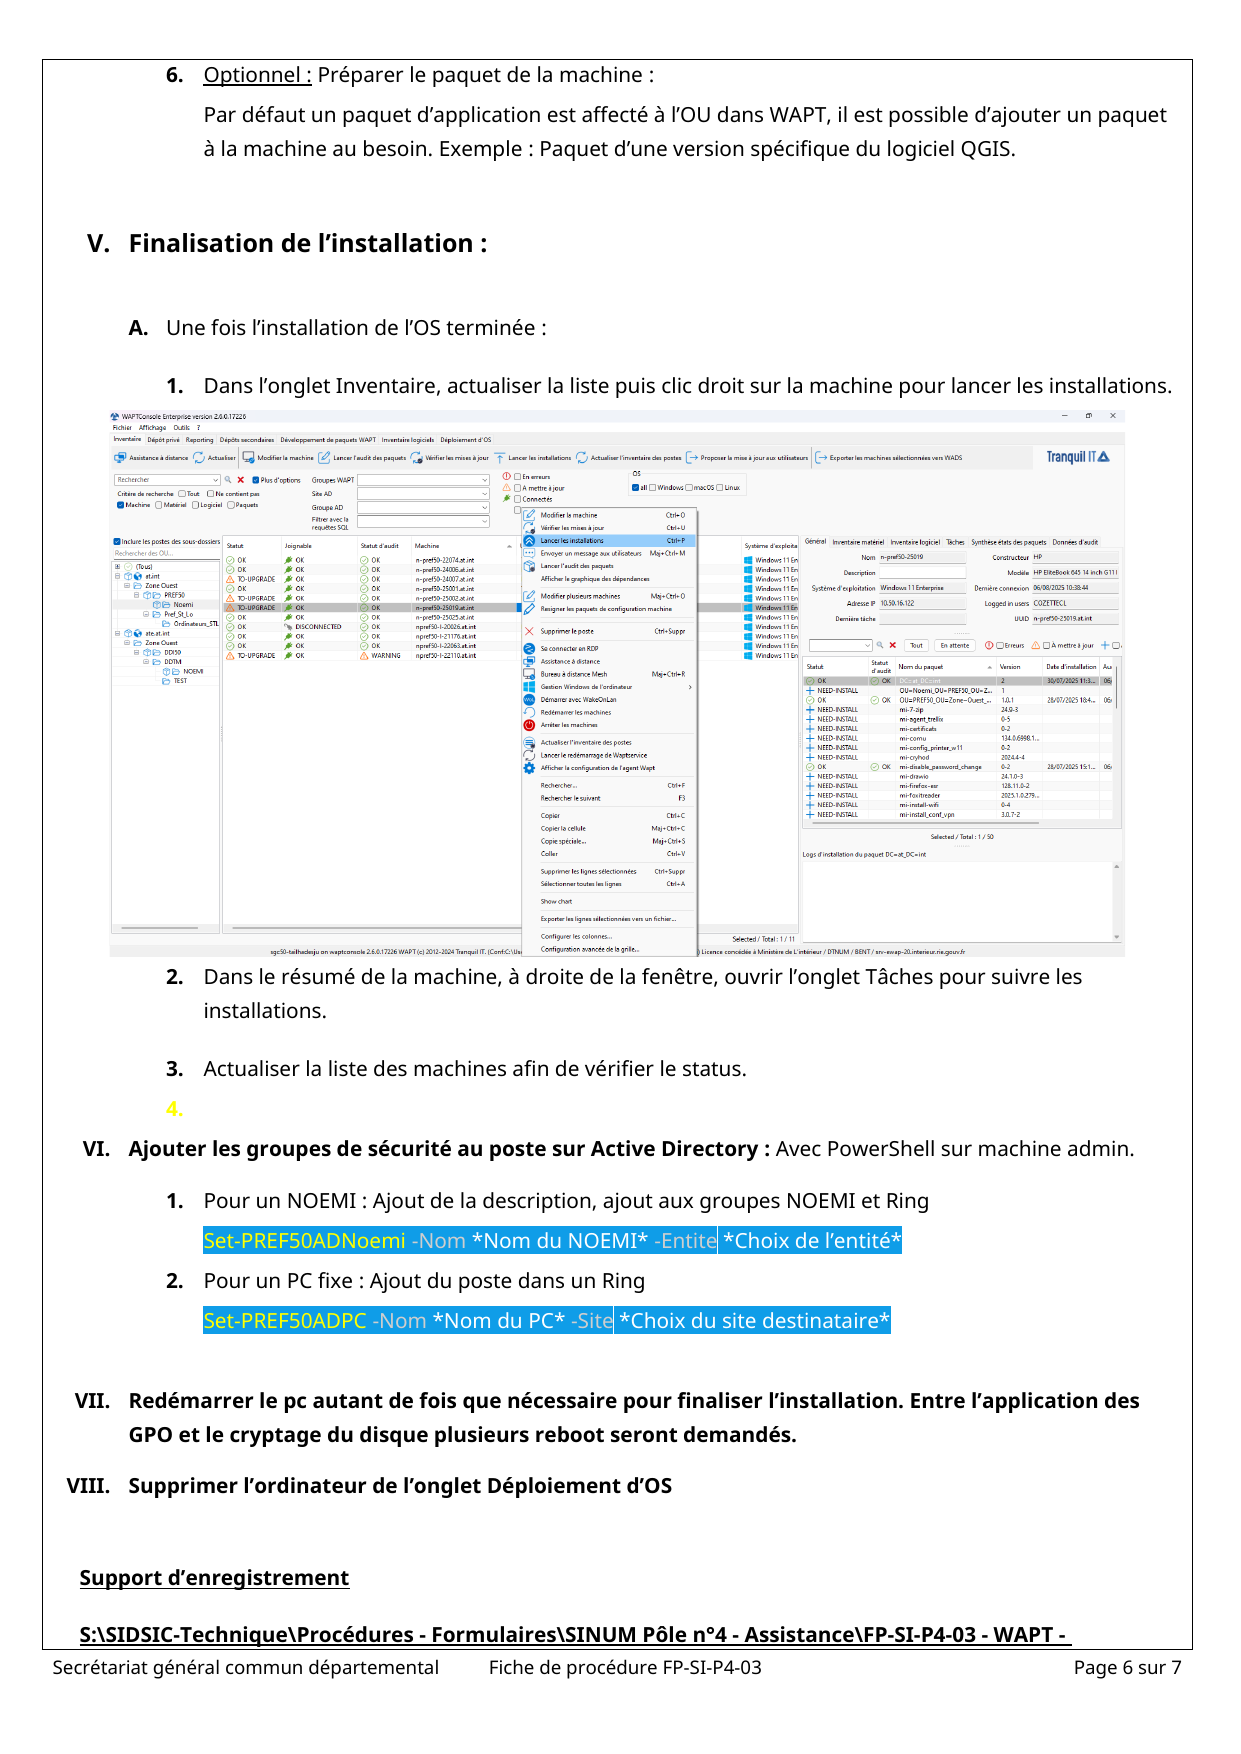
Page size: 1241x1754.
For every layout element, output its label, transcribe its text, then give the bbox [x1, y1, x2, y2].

picture [109, 410, 1125, 957]
table_cell Champ d’application : SINUM pôle assistance – pôle n°4 Mode d’emploi Préparer le poste : Mettre à jour le BIOS depuis une clé usb. (Hors re mastérisations) Appliquer les paramétrages du BIOS Poste HP : Voir Fiches tirées du site NOEMI Lenovo : Voir Fiches tirées du site NOEMI Lancement de WinPE : Accéder au menu de démarrage du BIOS Poste HP : Appuyer sur F9 au démarrage Poste Lenovo : Appuyer sur F12 au démarrage (ou Fn+F12) Poste DELL : Appuyer sur F12 au démarrage SOIT par PXE : IPV4 pour un déploiement PXE, puis choisir l’image WAPT : OU par clé usb bootable contenant l’image WADS Résultat : L’ordinateur cible va se connecter au serveur de déploiement : Nommage du Poste : Une fois l’image chargée l’interface de masterisation est fonctionnelle. Entrer le nom de votre pc suivant la nomenclature mise en place : X-Entité-AASSS X = N pour un Noemi, W pour un PC fixe Entité = PREF50 / DDTM50 / DDPP50 / DDETS50 AA = Deux derniers chiffres de l’année présente sur l’étiquette d’inventaire. SSS = Trois derniers chiffres de l’étiquette du numéro d’inventaire. Exemple d’un NOEMI en préfecture ayant une étiquette 2025.NOEMIEPC05.0025 : N-PREF50-25025 Valider. Configuration du déploiement : Se rendre sur la console WAPT Ouvrir l’onglet déploiement d’OS et Actualiser la liste Clic droit sur la ligne de votre poste cible. Sélectionner la configuration parmi les suivantes : zo-W11-23h2-base : Pour les pc adsl zo-W11-23H2-noemi-ate : Pour les NOEMI DDI zo-W11-23H2-noemi-ate-fixe : Pour des TINY DDI noémisé zo-W11-23H2-noemi-pref : Pour les NOEMI PREF zo-W11-23H2-noemi-pref-fixe : Pour les TINY PREF noémisé zo-W11-23H2-workstation-ddi : Pour les TINY DDI zo-W11-23H2-workstation-pref : Pour les TINY PREF Choisir manuellement le paquet de pilotes. Préparer le Djoin Actualiser puis choisir un contrôleur de domaine dans le menu déroulant. Se connecter avec son compte admin (si le compte proposé n’est pas admin) Si le poste est déjà dans l’AD régler ce paramètre sur Overwrite Chercher l’OU de réception. Enfin, Enregistrer pour ajouter le poste à l’AD. Cas particulier : Si le PC existe déjà dans l’onglet Inventaire, il faut le supprimer ou utiliser la fonction « Exporter les machines sélectionnées vers WADS ». Démarrer le déploiement : Clic droit sur Démarrer le déploiement Sur le poste cible, cliquer sur *Retry Deployment* L’installation se lance : Optionnel : Préparer le paquet de la machine : Par défaut un paquet d’application est affecté à l’OU dans WAPT, il est possible d’ajouter un paquet à la machine au besoin. Exemple : Paquet d’une version spécifique du logiciel QGIS. Finalisation de l’installation : Une fois l’installation de l’OS terminée : Dans l’onglet Inventaire, actualiser la liste puis clic droit sur la machine pour lancer les installations. Dans le résumé de la machine, à droite de la fenêtre, ouvrir l’onglet Tâches pour suivre les installations. Actualiser la liste des machines afin de vérifier le status. Ajouter les groupes de sécurité au poste sur Active Directory : Avec PowerShell sur machine admin. Pour un NOEMI : Ajout de la description, ajout aux groupes NOEMI et Ring Set-PREF50ADNoemi -Nom *Nom du NOEMI* -Entite *Choix de l’entité* Pour un PC fixe : Ajout du poste dans un Ring Set-PREF50ADPC -Nom *Nom du PC* -Site *Choix du site destinataire* Redémarrer le pc autant de fois que nécessaire pour finaliser l’installation. Entre l’application des GPO et le cryptage du disque plusieurs reboot seront demandés. Supprimer l’ordinateur de l’onglet Déploiement d’OS Support d’enregistrement S:\SIDSIC-Technique\Procédures - Formulaires\SINUM Pôle n°4 - Assistance\FP-SI-P4-03 - WAPT - Déploiement de poste.odt [43, 60, 1192, 1649]
